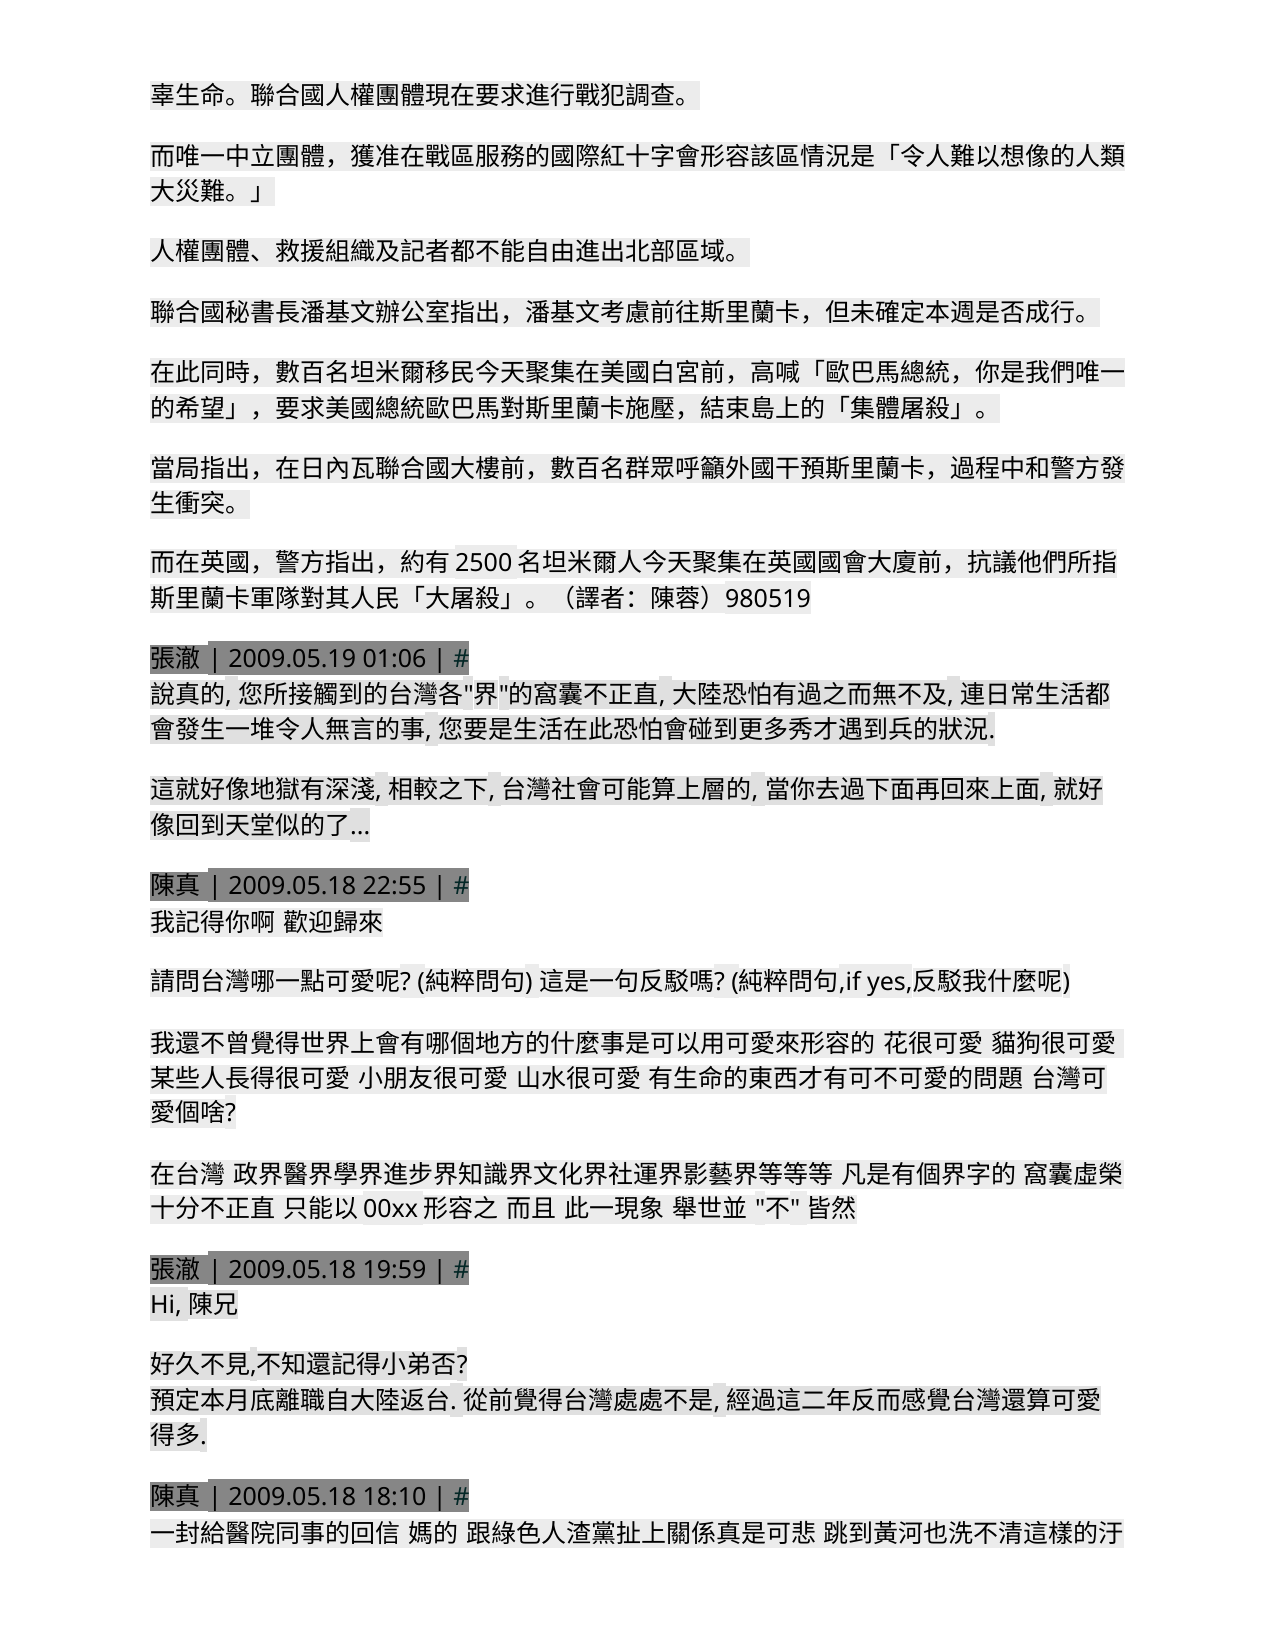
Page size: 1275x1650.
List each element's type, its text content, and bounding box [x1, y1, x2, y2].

text 聯合國秘書長潘基文辦公室指出，潘基文考慮前往斯里蘭卡，但未確定本週是否成行。 [150, 292, 1125, 327]
text 當局指出，在日內瓦聯合國大樓前，數百名群眾呼籲外國干預斯里蘭卡，過程中和警方發生衝突。 [150, 448, 1125, 519]
text 陳真 | 2009.05.18 18:10 | # [150, 1477, 1125, 1512]
text Hi, 陳兄 [150, 1285, 1125, 1321]
text 在此同時，數百名坦米爾移民今天聚集在美國白宮前，高喊「歐巴馬總統，你是我們唯一的希望」，要求美國總統歐巴馬對斯里蘭卡施壓，結束島上的「集體屠殺」。 [150, 352, 1125, 423]
text 一封給醫院同事的回信 媽的 跟綠色人渣黨扯上關係真是可悲 跳到黃河也洗不清這樣的汙 [150, 1512, 1125, 1548]
text 張澈 | 2009.05.18 19:59 | # [150, 1250, 1125, 1285]
text 我記得你啊 歡迎歸來 [150, 902, 1125, 937]
text 請問台灣哪一點可愛呢? (純粹問句) 這是一句反駁嗎? (純粹問句,if yes,反駁我什麼呢) [150, 962, 1125, 998]
text 在台灣 政界醫界學界進步界知識界文化界社運界影藝界等等等 凡是有個界字的 窩囊虛榮十分不正直 只能以00xx形容之 而且 此一現象 舉世並 "不" 皆然 [150, 1154, 1125, 1225]
text 而在英國，警方指出，約有2500名坦米爾人今天聚集在英國國會大廈前，抗議他們所指斯里蘭卡軍隊對其人民「大屠殺」。（譯者：陳蓉）980519 [150, 544, 1125, 614]
text 陳真 | 2009.05.18 22:55 | # [150, 867, 1125, 902]
text 好久不見,不知還記得小弟否? 預定本月底離職自大陸返台. 從前覺得台灣處處不是, 經過這二年反而感覺台灣還算可愛得多. [150, 1346, 1125, 1452]
text 說真的, 您所接觸到的台灣各"界"的窩囊不正直, 大陸恐怕有過之而無不及, 連日常生活都會發生一堆令人無言的事, 您要是生活在此恐怕會碰到更多秀才遇到兵的狀況. [150, 675, 1125, 746]
text 我還不曾覺得世界上會有哪個地方的什麼事是可以用可愛來形容的 花很可愛 貓狗很可愛 某些人長得很可愛 小朋友很可愛 山水很可愛 有生命的東西才有可不可愛的問題 台灣可愛個啥? [150, 1023, 1125, 1129]
text 而唯一中立團體，獲准在戰區服務的國際紅十字會形容該區情況是「令人難以想像的人類大災難。」 [150, 135, 1125, 206]
text 辜生命。聯合國人權團體現在要求進行戰犯調查。 [150, 75, 1125, 110]
text 人權團體、救援組織及記者都不能自由進出北部區域。 [150, 231, 1125, 267]
text 張澈 | 2009.05.19 01:06 | # [150, 639, 1125, 675]
text 這就好像地獄有深淺, 相較之下, 台灣社會可能算上層的, 當你去過下面再回來上面, 就好像回到天堂似的了... [150, 771, 1125, 842]
